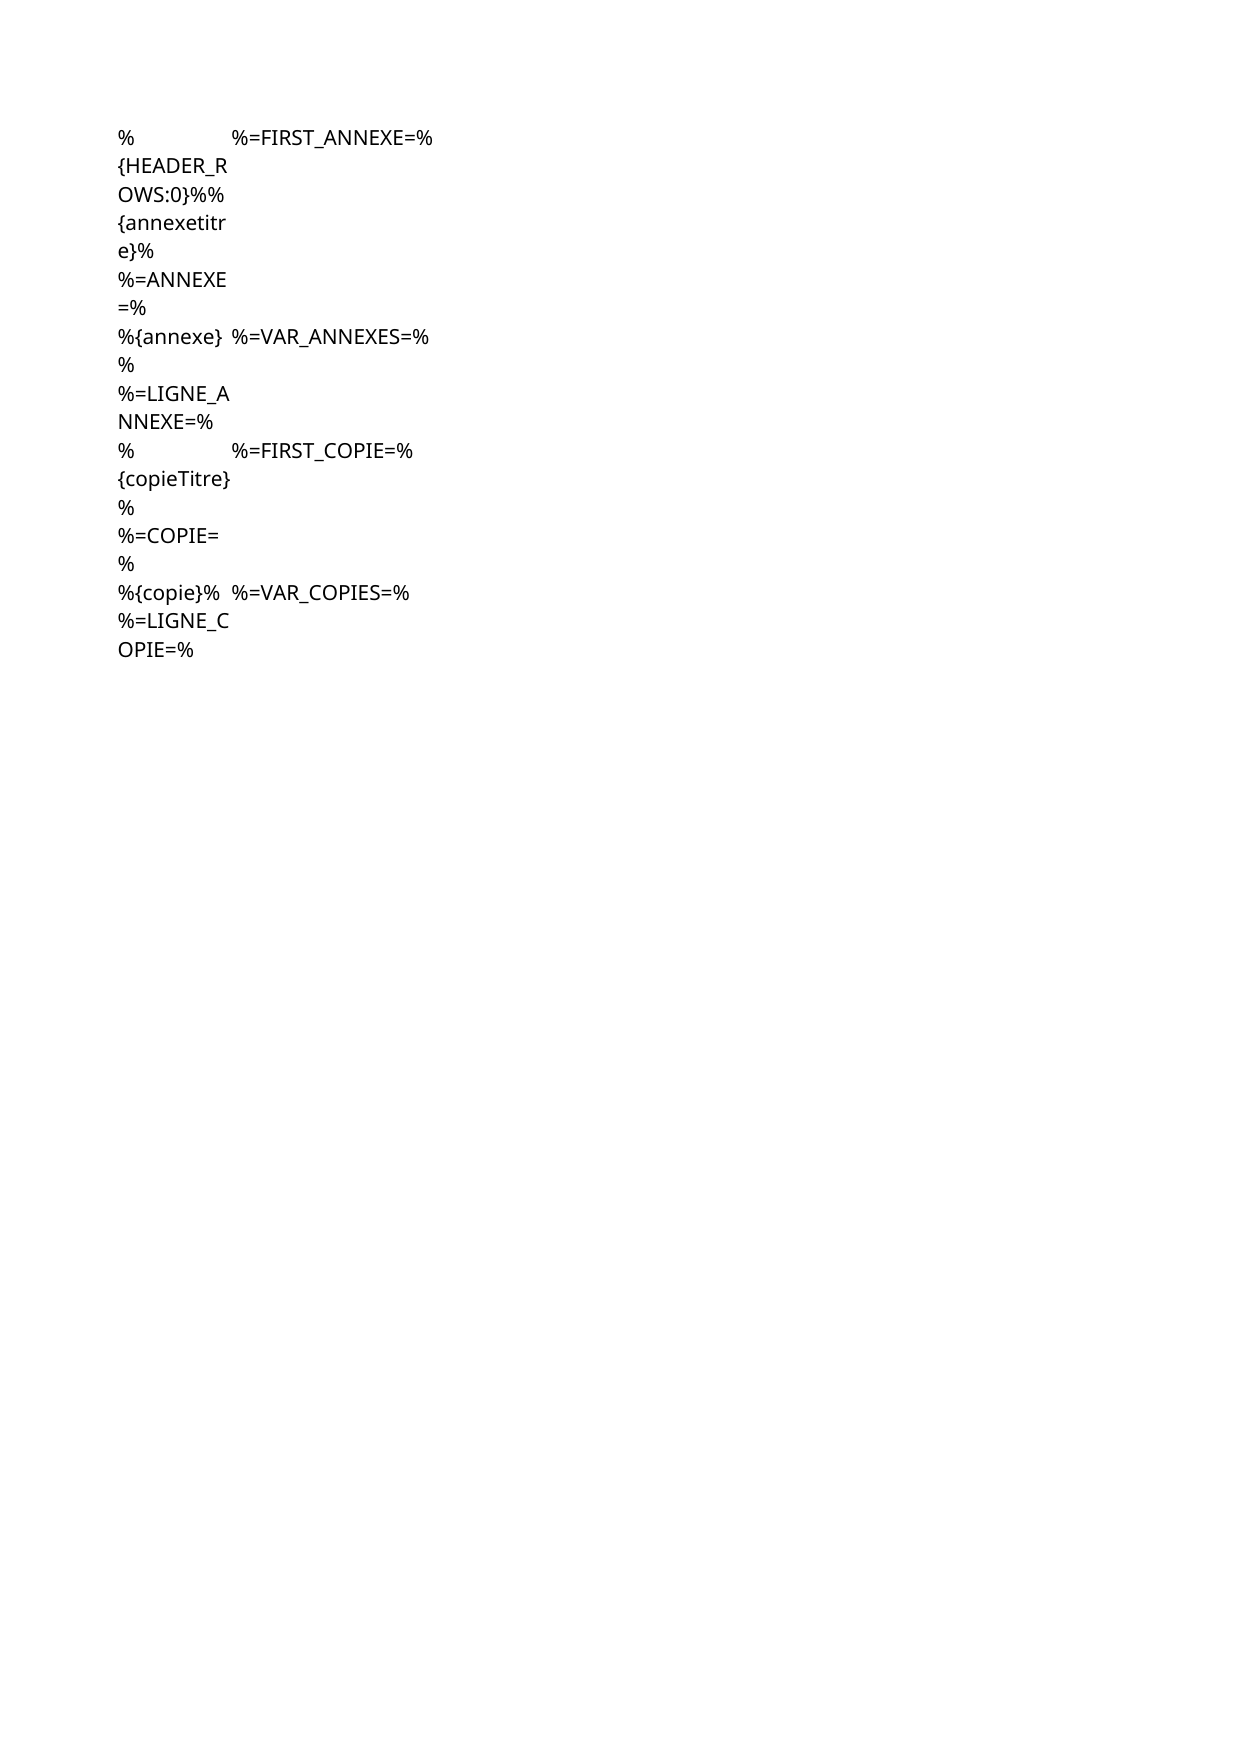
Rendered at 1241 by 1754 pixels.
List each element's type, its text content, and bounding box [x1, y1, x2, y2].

table_cell %{copieTitre}%%=COPIE=% [117, 436, 231, 578]
table_cell %=FIRST_COPIE=% [231, 436, 1122, 578]
table_cell %{annexe}%%=LIGNE_ANNEXE=% [117, 322, 231, 436]
table_cell %=VAR_COPIES=% [231, 578, 1122, 663]
table_cell %=VAR_ANNEXES=% [231, 322, 1122, 436]
table_cell %{copie}%%=LIGNE_COPIE=% [117, 578, 231, 663]
table_header %{HEADER_ROWS:0}%%{annexetitre}%%=ANNEXE=% [117, 123, 231, 322]
table_header %=FIRST_ANNEXE=% [231, 123, 1122, 322]
